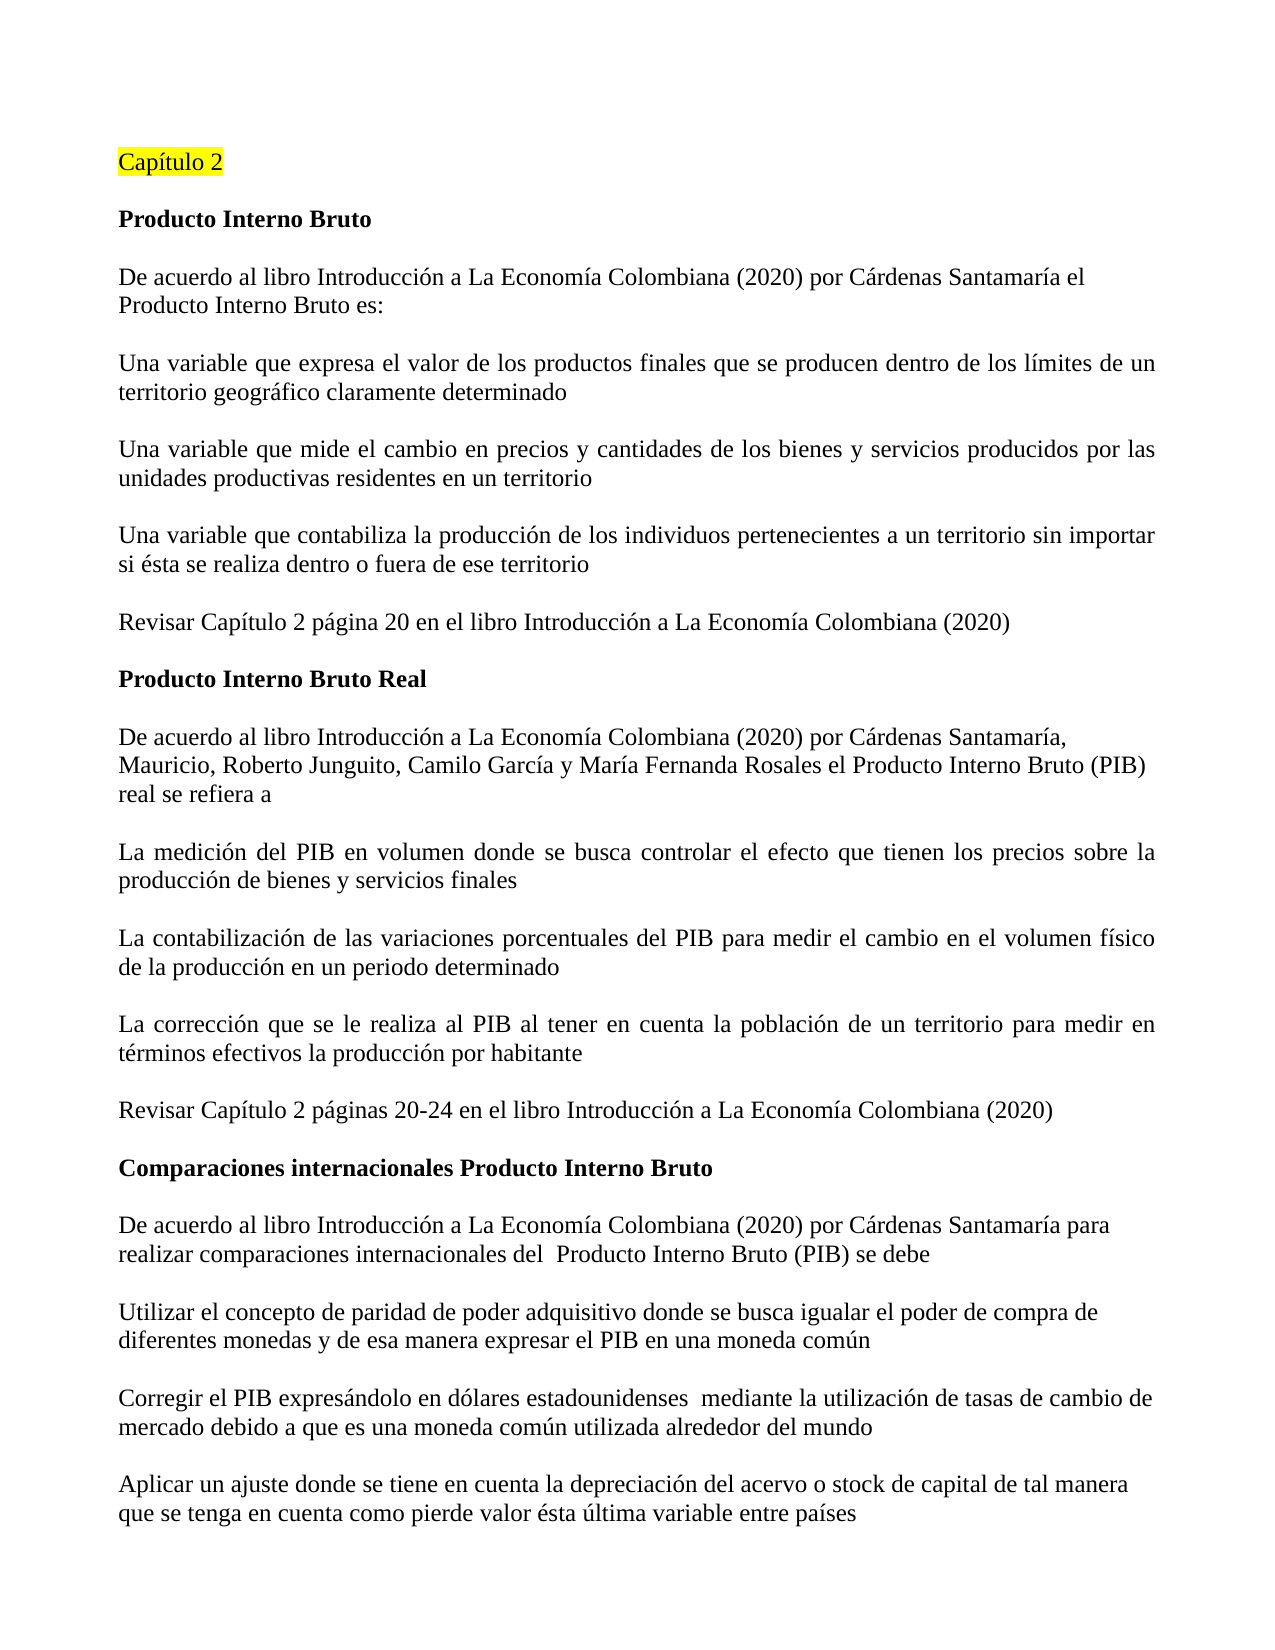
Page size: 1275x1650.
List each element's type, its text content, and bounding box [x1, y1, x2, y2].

text La medición del PIB en volumen donde se busca controlar el efecto que tienen los precios sobre la producción de bienes y servicios finales [118, 837, 1157, 894]
text Utilizar el concepto de paridad de poder adquisitivo donde se busca igualar el poder de compra de diferentes monedas y de esa manera expresar el PIB en una moneda común [118, 1297, 1157, 1354]
text De acuerdo al libro Introducción a La Economía Colombiana (2020) por Cárdenas Santamaría para realizar comparaciones internacionales del Producto Interno Bruto (PIB) se debe [118, 1211, 1157, 1268]
text Aplicar un ajuste donde se tiene en cuenta la depreciación del acervo o stock de capital de tal manera que se tenga en cuenta como pierde valor ésta última variable entre países [118, 1469, 1157, 1527]
text De acuerdo al libro Introducción a La Economía Colombiana (2020) por Cárdenas Santamaría, Mauricio, Roberto Junguito, Camilo García y María Fernanda Rosales el Producto Interno Bruto (PIB) real se refiera a [118, 722, 1157, 808]
text Corregir el PIB expresándolo en dólares estadounidenses mediante la utilización de tasas de cambio de mercado debido a que es una moneda común utilizada alrededor del mundo [118, 1383, 1157, 1441]
text De acuerdo al libro Introducción a La Economía Colombiana (2020) por Cárdenas Santamaría el Producto Interno Bruto es: [118, 262, 1157, 319]
text Producto Interno Bruto Real [118, 664, 1157, 693]
text Una variable que expresa el valor de los productos finales que se producen dentro de los límites de un territorio geográfico claramente determinado [118, 348, 1157, 406]
text Capítulo 2 [118, 147, 1157, 176]
text Revisar Capítulo 2 página 20 en el libro Introducción a La Economía Colombiana (2020) [118, 607, 1157, 636]
text Revisar Capítulo 2 páginas 20-24 en el libro Introducción a La Economía Colombiana (2020) [118, 1096, 1157, 1124]
text La corrección que se le realiza al PIB al tener en cuenta la población de un territorio para medir en términos efectivos la producción por habitante [118, 1009, 1157, 1067]
text Producto Interno Bruto [118, 204, 1157, 233]
text Una variable que contabiliza la producción de los individuos pertenecientes a un territorio sin importar si ésta se realiza dentro o fuera de ese territorio [118, 521, 1157, 578]
text Una variable que mide el cambio en precios y cantidades de los bienes y servicios producidos por las unidades productivas residentes en un territorio [118, 434, 1157, 492]
text Comparaciones internacionales Producto Interno Bruto [118, 1153, 1157, 1182]
text La contabilización de las variaciones porcentuales del PIB para medir el cambio en el volumen físico de la producción en un periodo determinado [118, 923, 1157, 981]
